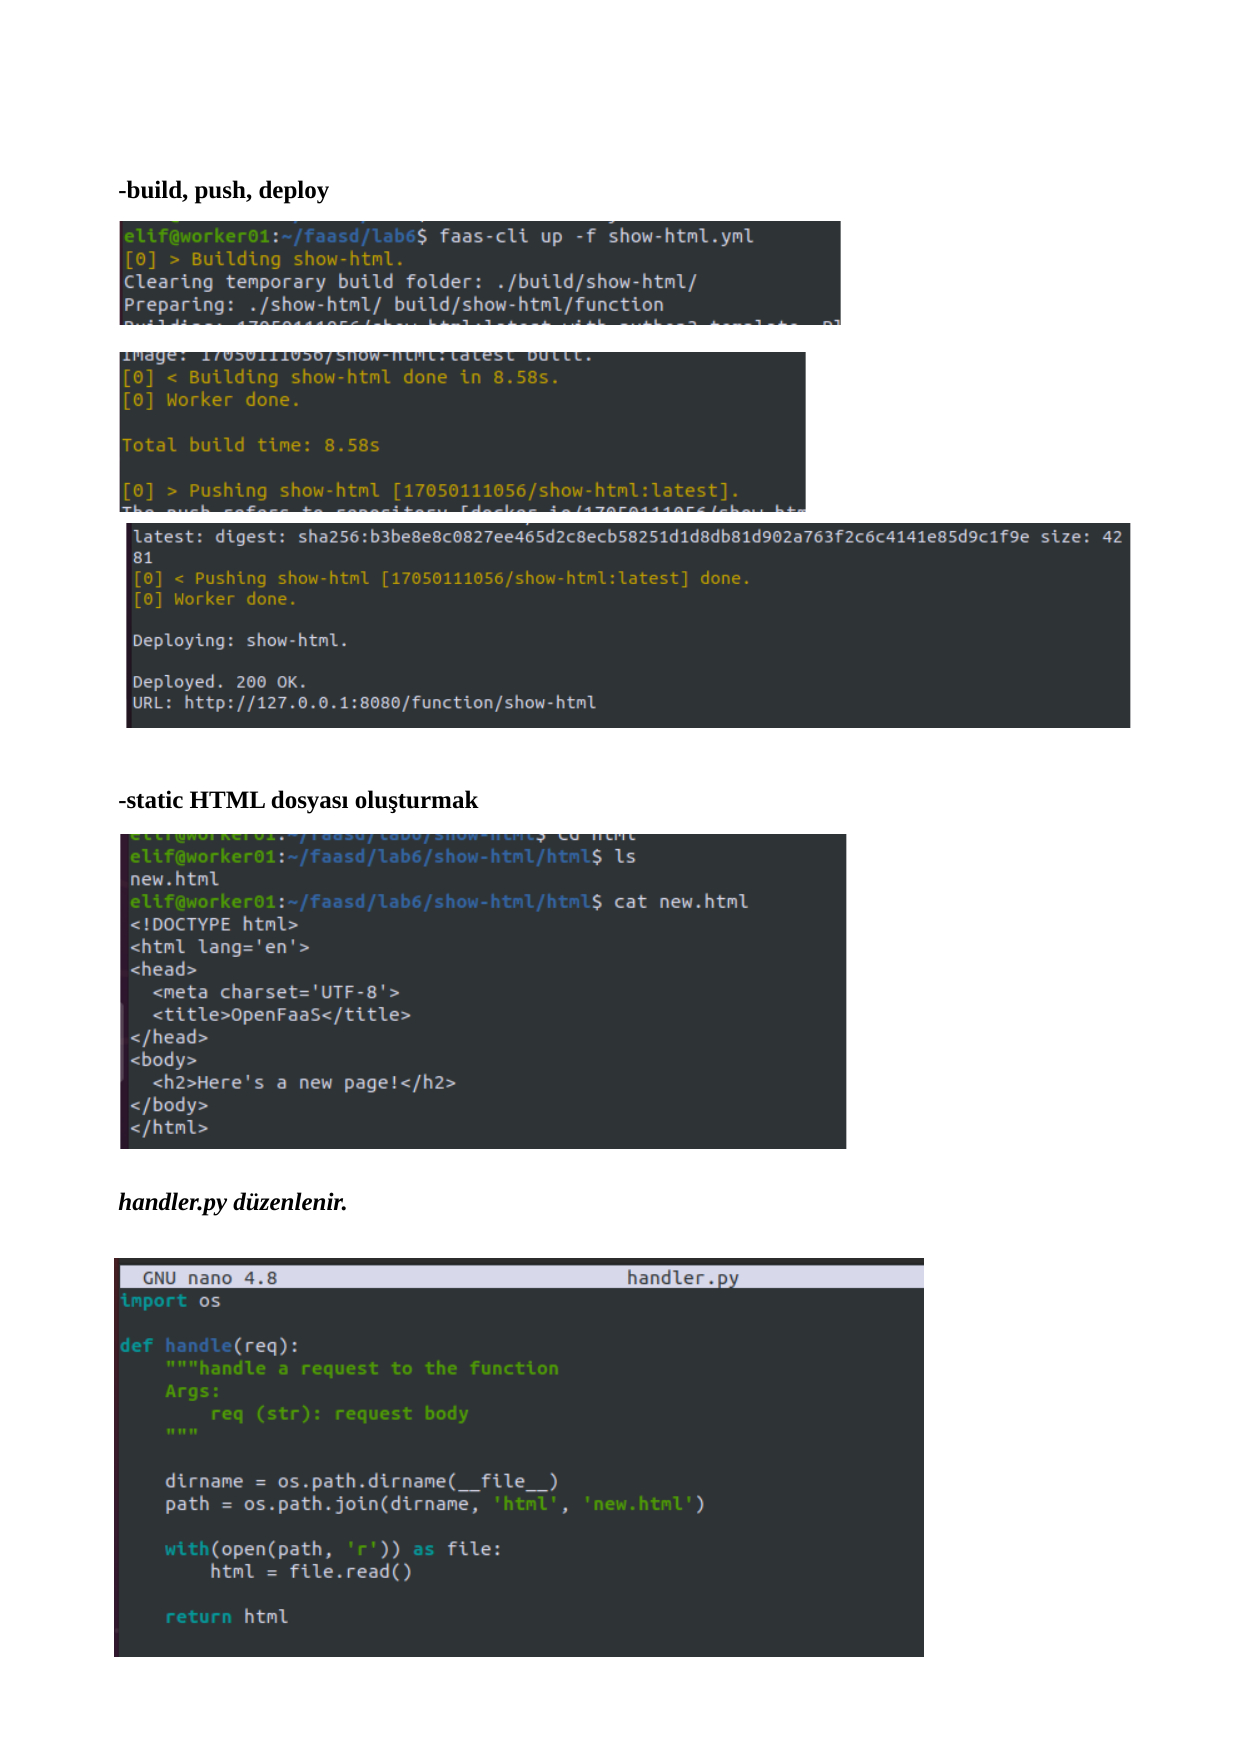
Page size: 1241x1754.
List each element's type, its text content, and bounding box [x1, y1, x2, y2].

text handler.py düzenlenir. [118, 1187, 1122, 1216]
text -static HTML dosyası oluşturmak [118, 785, 1122, 813]
text -build, push, deploy [118, 176, 1122, 204]
picture [114, 1258, 924, 1657]
picture [120, 834, 847, 1149]
picture [119, 221, 841, 325]
picture [126, 523, 1131, 728]
picture [119, 352, 806, 512]
